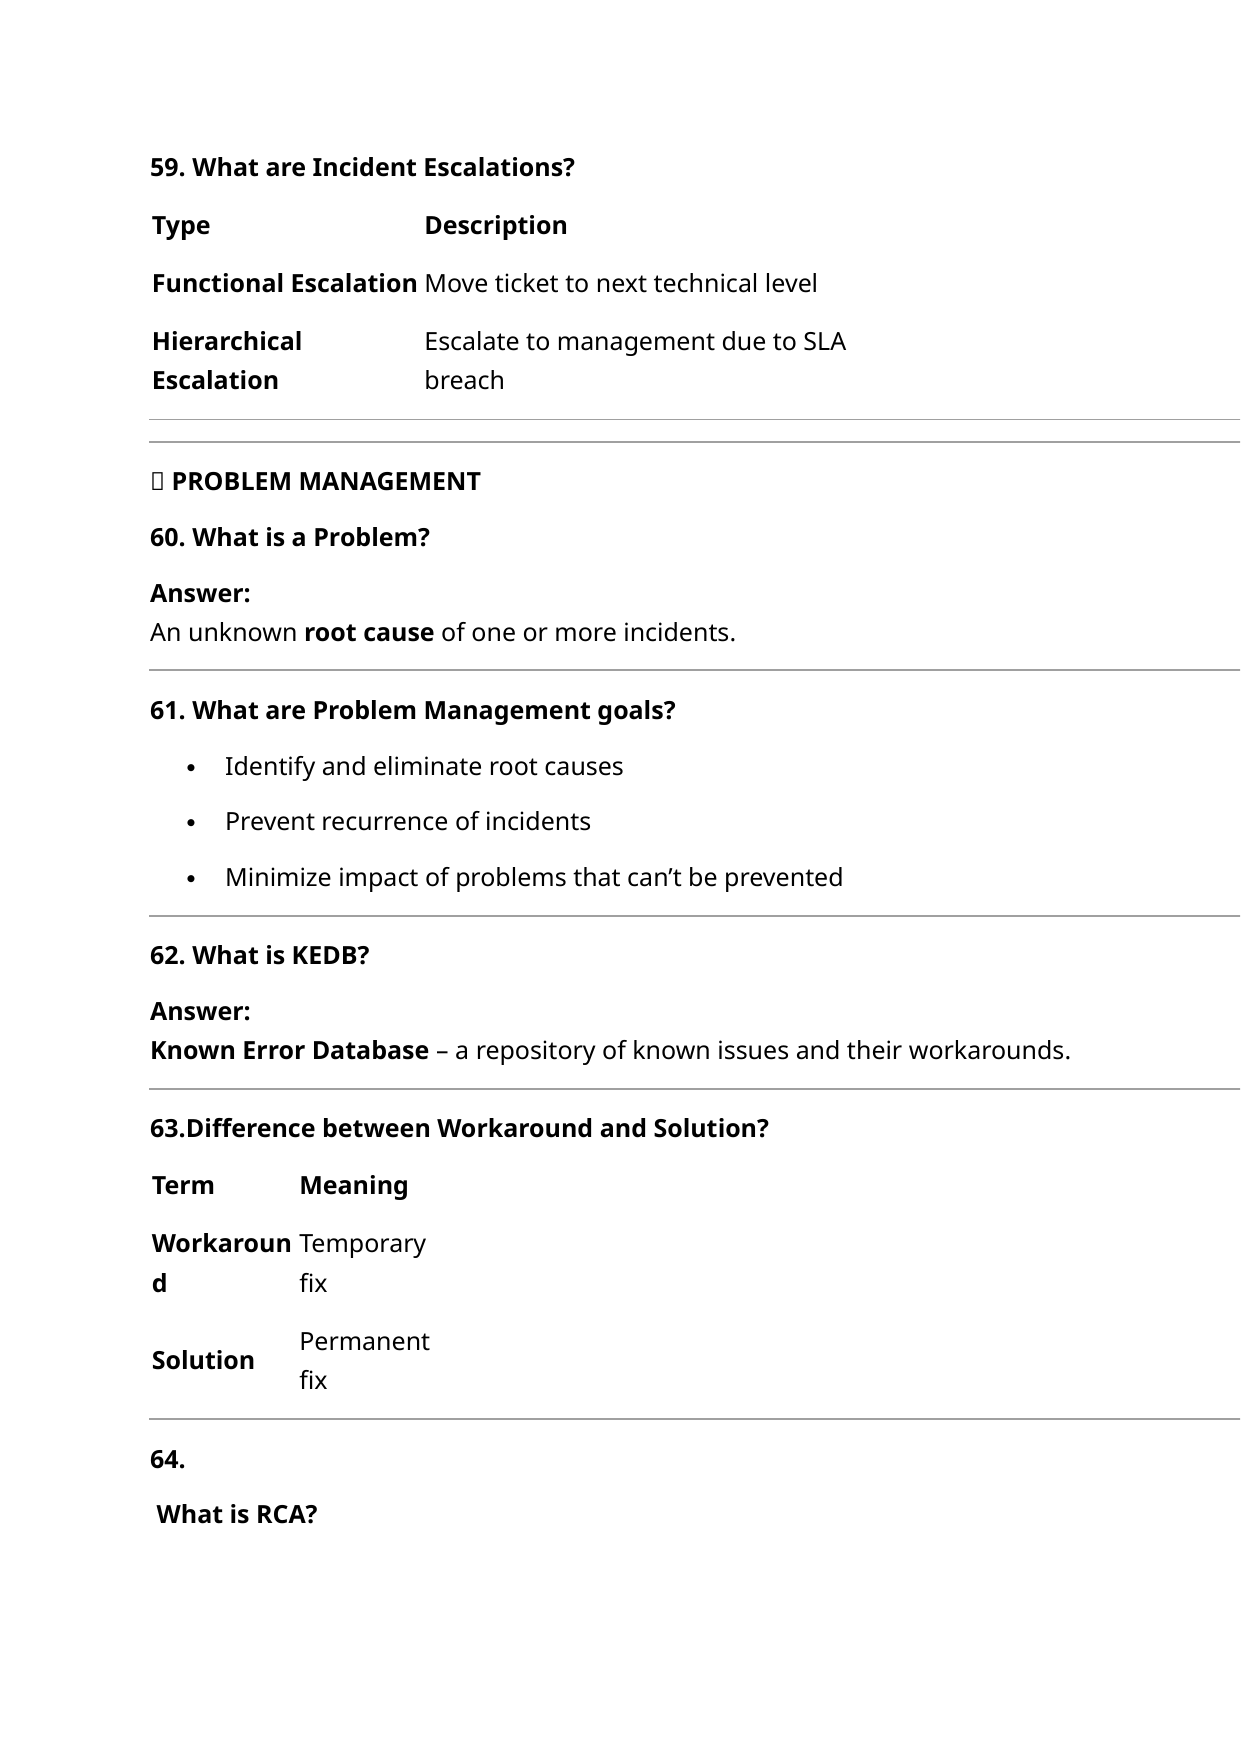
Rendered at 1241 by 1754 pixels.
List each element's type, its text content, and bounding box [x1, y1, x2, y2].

table_cell Functional Escalation [150, 264, 423, 322]
text 60. What is a Problem? [150, 519, 1090, 553]
table_cell Hierarchical Escalation [150, 322, 423, 419]
list Prevent recurrence of incidents [187, 804, 1090, 838]
text Answer: Known Error Database – a repository of known issues and their workarounds. [150, 993, 1090, 1067]
text Answer: An unknown root cause of one or more incidents. [150, 575, 1090, 648]
table_header Meaning [298, 1166, 453, 1224]
table_cell Workaround [150, 1225, 298, 1322]
text 61. What are Problem Management goals? [150, 692, 1090, 726]
text 59. What are Incident Escalations? [150, 150, 1090, 184]
table_cell Permanent fix [298, 1322, 453, 1418]
list Minimize impact of problems that can’t be prevented [187, 860, 1090, 894]
text 63.Difference between Workaround and Solution? [150, 1111, 1090, 1145]
text 62. What is KEDB? [150, 938, 1090, 972]
table_cell Escalate to management due to SLA breach [423, 322, 899, 419]
table_cell Solution [150, 1322, 298, 1418]
table_header Type [150, 206, 423, 264]
text 🧭 PROBLEM MANAGEMENT [150, 463, 1090, 498]
table_header Description [423, 206, 899, 264]
table_cell Move ticket to next technical level [423, 264, 899, 322]
text 64. [150, 1441, 1090, 1475]
table_cell Temporary fix [298, 1225, 453, 1322]
text What is RCA? [150, 1497, 1090, 1531]
table_header Term [150, 1166, 298, 1224]
list Identify and eliminate root causes [187, 748, 1090, 782]
